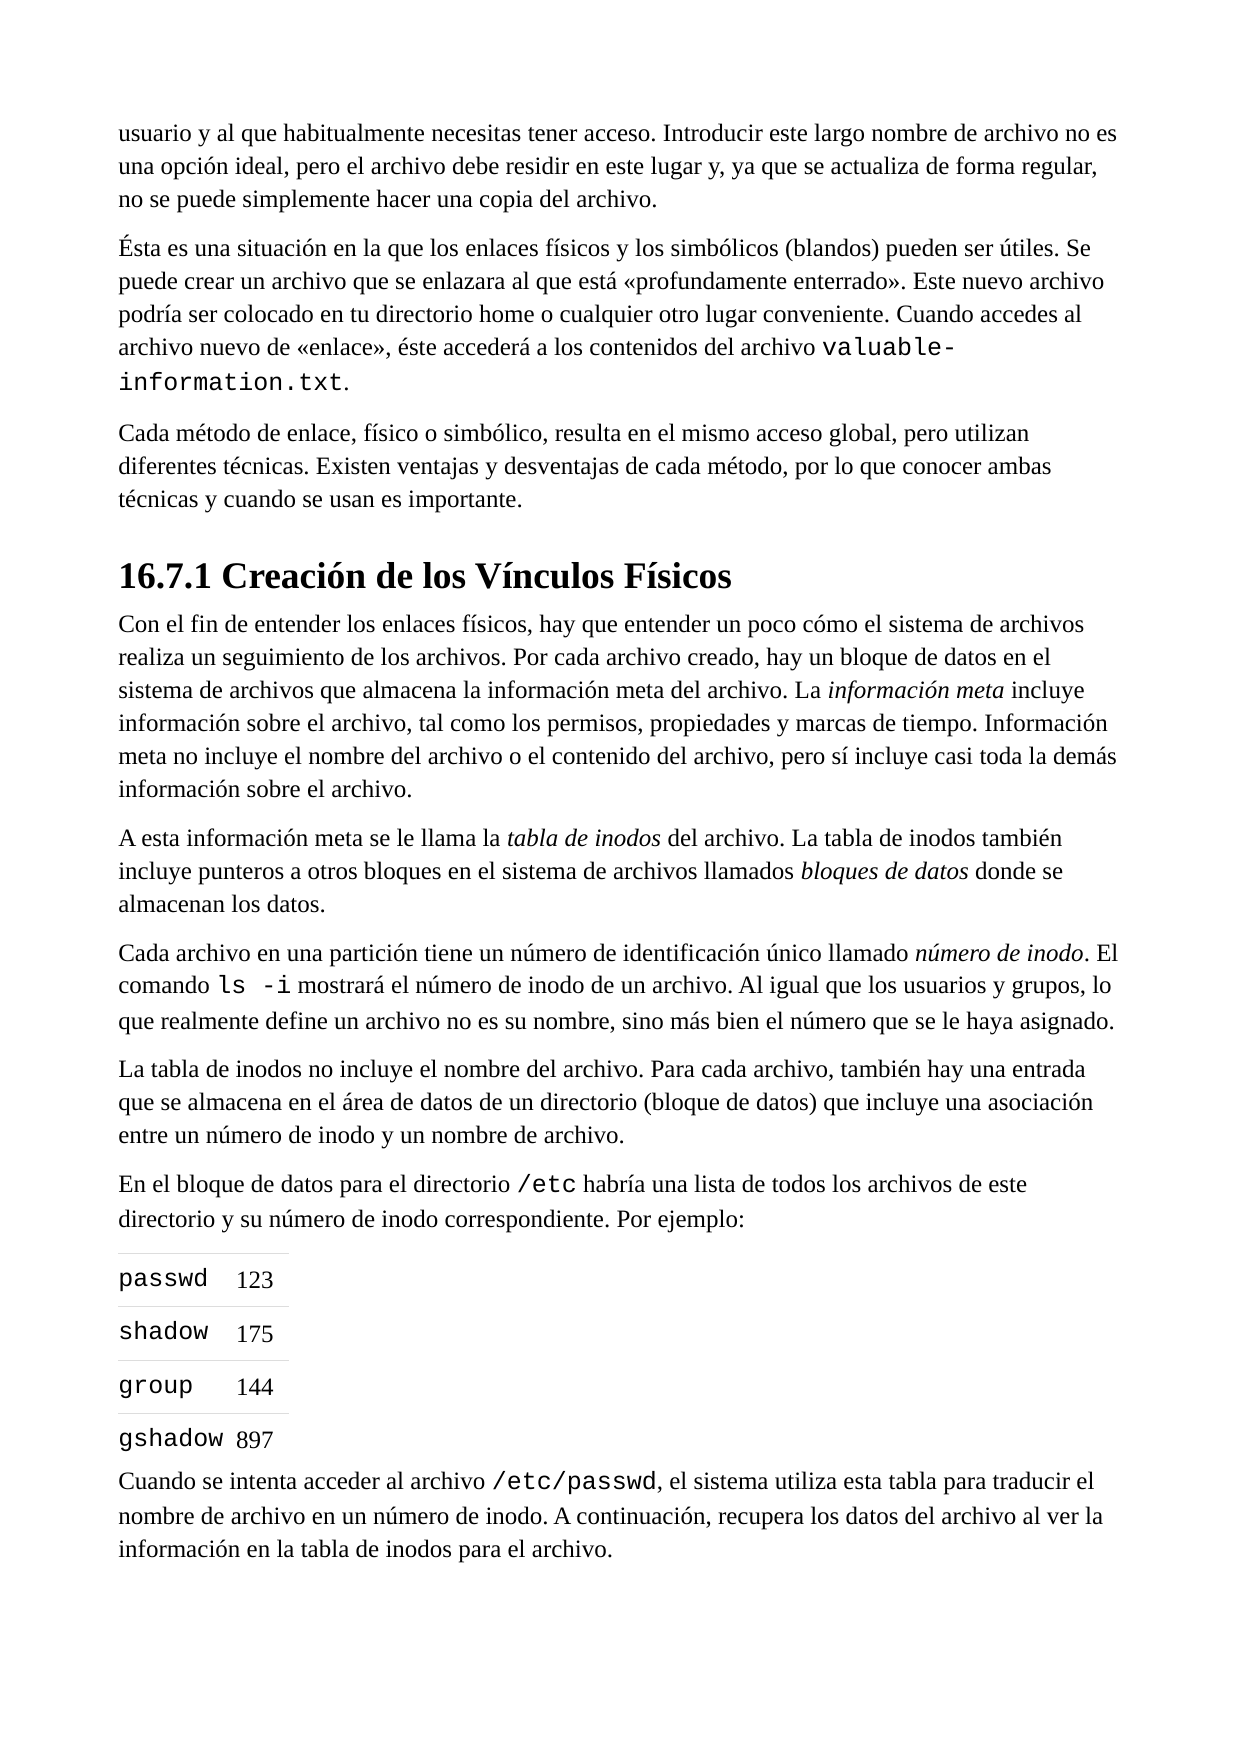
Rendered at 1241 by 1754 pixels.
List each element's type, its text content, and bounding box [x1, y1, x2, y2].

text Con el fin de entender los enlaces físicos, hay que entender un poco cómo el sistema de archivos realiza un seguimiento de los archivos. Por cada archivo creado, hay un bloque de datos en el sistema de archivos que almacena la información meta del archivo. La información meta incluye información sobre el archivo, tal como los permisos, propiedades y marcas de tiempo. Información meta no incluye el nombre del archivo o el contenido del archivo, pero sí incluye casi toda la demás información sobre el archivo. [118, 609, 1122, 803]
table_header 123 [236, 1254, 289, 1306]
text La tabla de inodos no incluye el nombre del archivo. Para cada archivo, también hay una entrada que se almacena en el área de datos de un directorio (bloque de datos) que incluye una asociación entre un número de inodo y un nombre de archivo. [118, 1054, 1122, 1149]
subtitle 16.7.1 Creación de los Vínculos Físicos [118, 553, 1122, 597]
table_cell gshadow [118, 1414, 236, 1466]
text A esta información meta se le llama la tabla de inodos del archivo. La tabla de inodos también incluye punteros a otros bloques en el sistema de archivos llamados bloques de datos donde se almacenan los datos. [118, 823, 1122, 918]
table_cell group [118, 1361, 236, 1413]
text Cada archivo en una partición tiene un número de identificación único llamado número de inodo. El comando ls -i mostrará el número de inodo de un archivo. Al igual que los usuarios y grupos, lo que realmente define un archivo no es su nombre, sino más bien el número que se le haya asignado. [118, 938, 1122, 1034]
table_cell 144 [236, 1361, 289, 1413]
text Ésta es una situación en la que los enlaces físicos y los simbólicos (blandos) pueden ser útiles. Se puede crear un archivo que se enlazara al que está «profundamente enterrado». Este nuevo archivo podría ser colocado en tu directorio home o cualquier otro lugar conveniente. Cuando accedes al archivo nuevo de «enlace», éste accederá a los contenidos del archivo valuable-information.txt. [118, 233, 1122, 398]
text Cuando se intenta acceder al archivo /etc/passwd, el sistema utiliza esta tabla para traducir el nombre de archivo en un número de inodo. A continuación, recupera los datos del archivo al ver la información en la tabla de inodos para el archivo. [118, 1466, 1122, 1563]
table_cell shadow [118, 1307, 236, 1359]
text Cada método de enlace, físico o simbólico, resulta en el mismo acceso global, pero utilizan diferentes técnicas. Existen ventajas y desventajas de cada método, por lo que conocer ambas técnicas y cuando se usan es importante. [118, 418, 1122, 513]
table_header passwd [118, 1254, 236, 1306]
text usuario y al que habitualmente necesitas tener acceso. Introducir este largo nombre de archivo no es una opción ideal, pero el archivo debe residir en este lugar y, ya que se actualiza de forma regular, no se puede simplemente hacer una copia del archivo. [118, 118, 1122, 213]
text En el bloque de datos para el directorio /etc habría una lista de todos los archivos de este directorio y su número de inodo correspondiente. Por ejemplo: [118, 1169, 1122, 1233]
table_cell 897 [236, 1414, 289, 1466]
table_cell 175 [236, 1307, 289, 1359]
